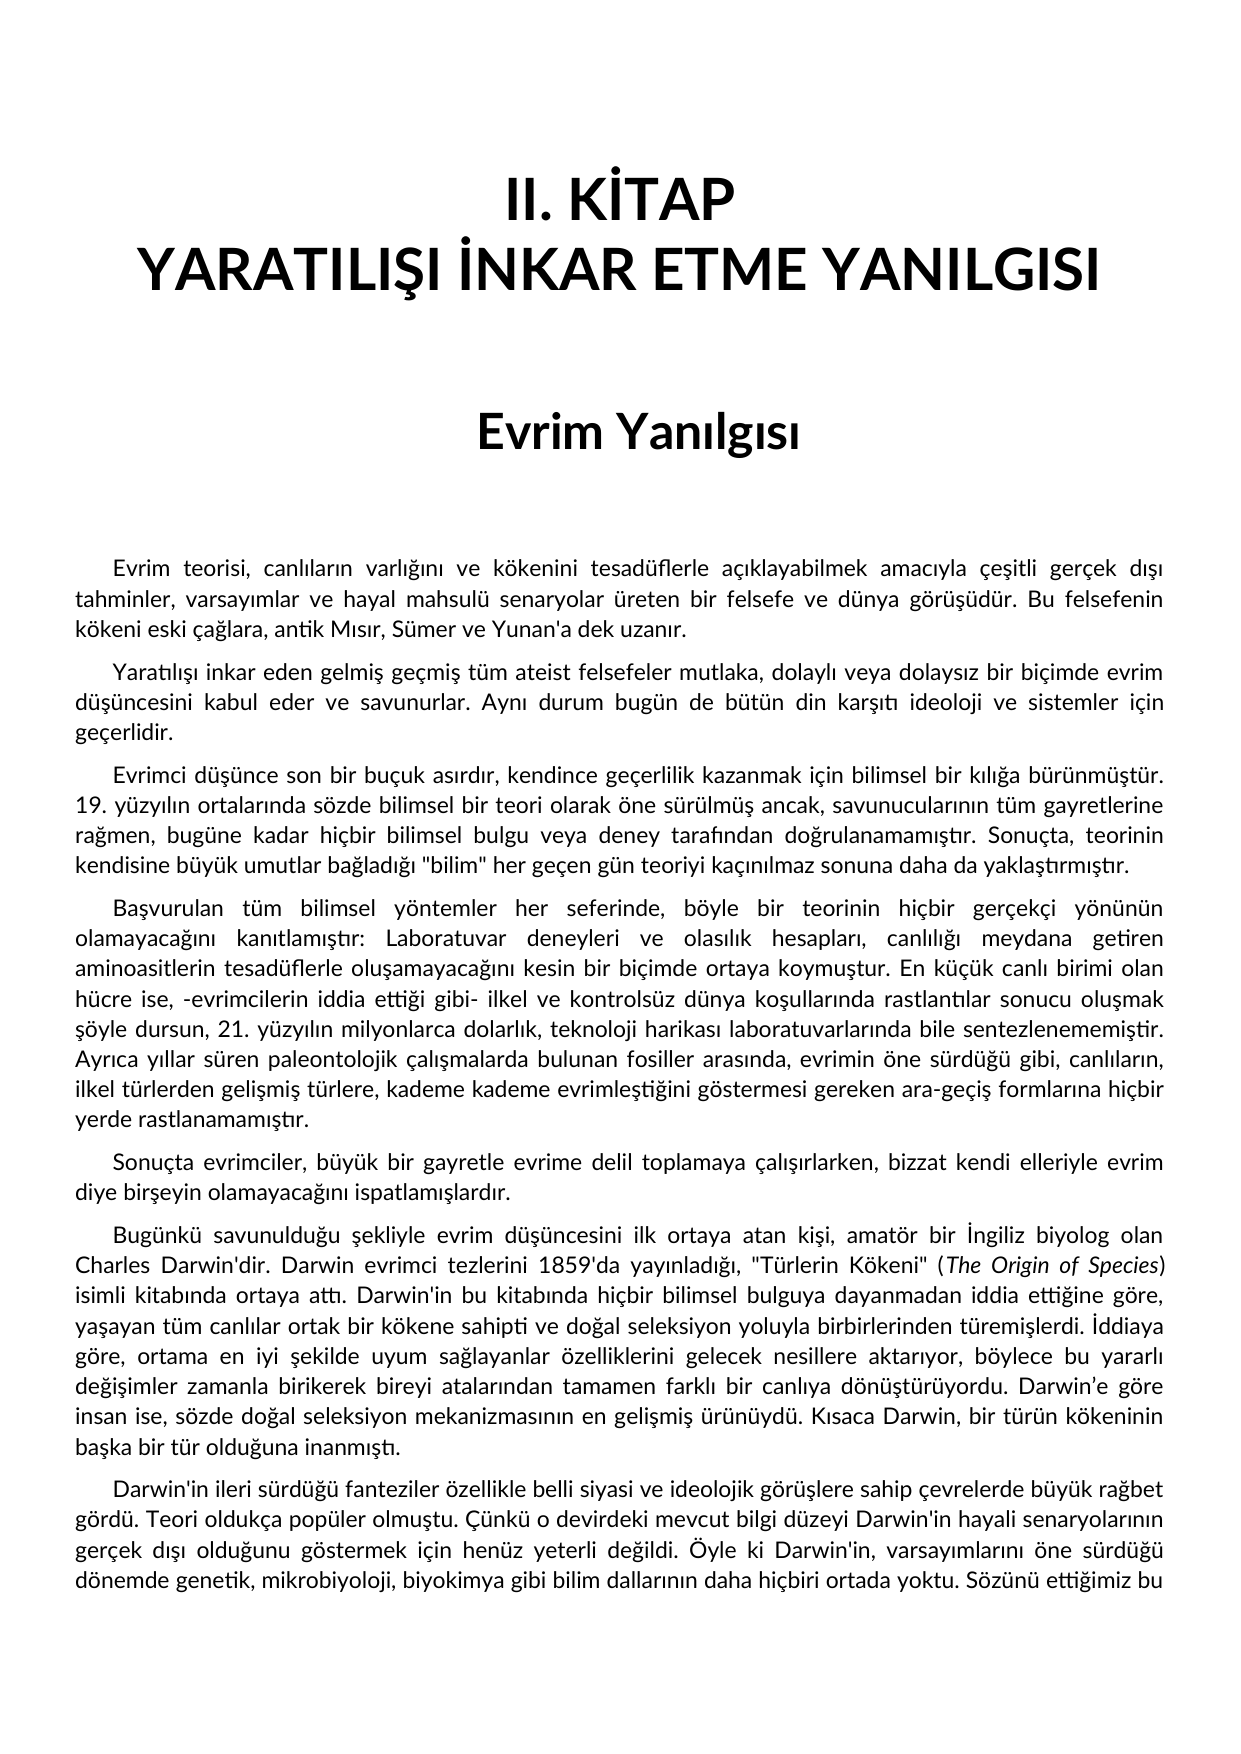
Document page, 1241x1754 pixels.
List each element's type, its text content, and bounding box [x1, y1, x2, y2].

subtitle Evrim Yanılgısı [112, 400, 1165, 460]
text Darwin'in ileri sürdüğü fanteziler özellikle belli siyasi ve ideolojik görüşlere sahip çevrelerde büyük rağbet gördü. Teori oldukça popüler olmuştu. Çünkü o devirdeki mevcut bilgi düzeyi Darwin'in hayali senaryolarının gerçek dışı olduğunu göstermek için henüz yeterli değildi. Öyle ki Darwin'in, varsayımlarını öne sürdüğü dönemde genetik, mikrobiyoloji, biyokimya gibi bilim dallarının daha hiçbiri ortada yoktu. Sözünü ettiğimiz bu [75, 1475, 1165, 1593]
text Evrim teorisi, canlıların varlığını ve kökenini tesadüflerle açıklayabilmek amacıyla çeşitli gerçek dışı tahminler, varsayımlar ve hayal mahsulü senaryolar üreten bir felsefe ve dünya görüşüdür. Bu felsefenin kökeni eski çağlara, antik Mısır, Sümer ve Yunan'a dek uzanır. [75, 554, 1165, 642]
text Bugünkü savunulduğu şekliyle evrim düşüncesini ilk ortaya atan kişi, amatör bir İngiliz biyolog olan Charles Darwin'dir. Darwin evrimci tezlerini 1859'da yayınladığı, "Türlerin Kökeni" (The Origin of Species) isimli kitabında ortaya attı. Darwin'in bu kitabında hiçbir bilimsel bulguya dayanmadan iddia ettiğine göre, yaşayan tüm canlılar ortak bir kökene sahipti ve doğal seleksiyon yoluyla birbirlerinden türemişlerdi. İddiaya göre, ortama en iyi şekilde uyum sağlayanlar özelliklerini gelecek nesillere aktarıyor, böylece bu yararlı değişimler zamanla birikerek bireyi atalarından tamamen farklı bir canlıya dönüştürüyordu. Darwin’e göre insan ise, sözde doğal seleksiyon mekanizmasının en gelişmiş ürünüydü. Kısaca Darwin, bir türün kökeninin başka bir tür olduğuna inanmıştı. [75, 1221, 1165, 1460]
text Yaratılışı inkar eden gelmiş geçmiş tüm ateist felsefeler mutlaka, dolaylı veya dolaysız bir biçimde evrim düşüncesini kabul eder ve savunurlar. Aynı durum bugün de bütün din karşıtı ideoloji ve sistemler için geçerlidir. [75, 657, 1165, 745]
text Sonuçta evrimciler, büyük bir gayretle evrime delil toplamaya çalışırlarken, bizzat kendi elleriyle evrim diye birşeyin olamayacağını ispatlamışlardır. [75, 1148, 1165, 1206]
text Başvurulan tüm bilimsel yöntemler her seferinde, böyle bir teorinin hiçbir gerçekçi yönünün olamayacağını kanıtlamıştır: Laboratuvar deneyleri ve olasılık hesapları, canlılığı meydana getiren aminoasitlerin tesadüflerle oluşamayacağını kesin bir biçimde ortaya koymuştur. En küçük canlı birimi olan hücre ise, -evrimcilerin iddia ettiği gibi- ilkel ve kontrolsüz dünya koşullarında rastlantılar sonucu oluşmak şöyle dursun, 21. yüzyılın milyonlarca dolarlık, teknoloji harikası laboratuvarlarında bile sentezlenememiştir. Ayrıca yıllar süren paleontolojik çalışmalarda bulunan fosiller arasında, evrimin öne sürdüğü gibi, canlıların, ilkel türlerden gelişmiş türlere, kademe kademe evrimleştiğini göstermesi gereken ara-geçiş formlarına hiçbir yerde rastlanamamıştır. [75, 894, 1165, 1133]
subtitle II. KİTAP YARATILIŞI İNKAR ETME YANILGISI [75, 162, 1165, 302]
text Evrimci düşünce son bir buçuk asırdır, kendince geçerlilik kazanmak için bilimsel bir kılığa bürünmüştür. 19. yüzyılın ortalarında sözde bilimsel bir teori olarak öne sürülmüş ancak, savunucularının tüm gayretlerine rağmen, bugüne kadar hiçbir bilimsel bulgu veya deney tarafından doğrulanamamıştır. Sonuçta, teorinin kendisine büyük umutlar bağladığı "bilim" her geçen gün teoriyi kaçınılmaz sonuna daha da yaklaştırmıştır. [75, 760, 1165, 878]
